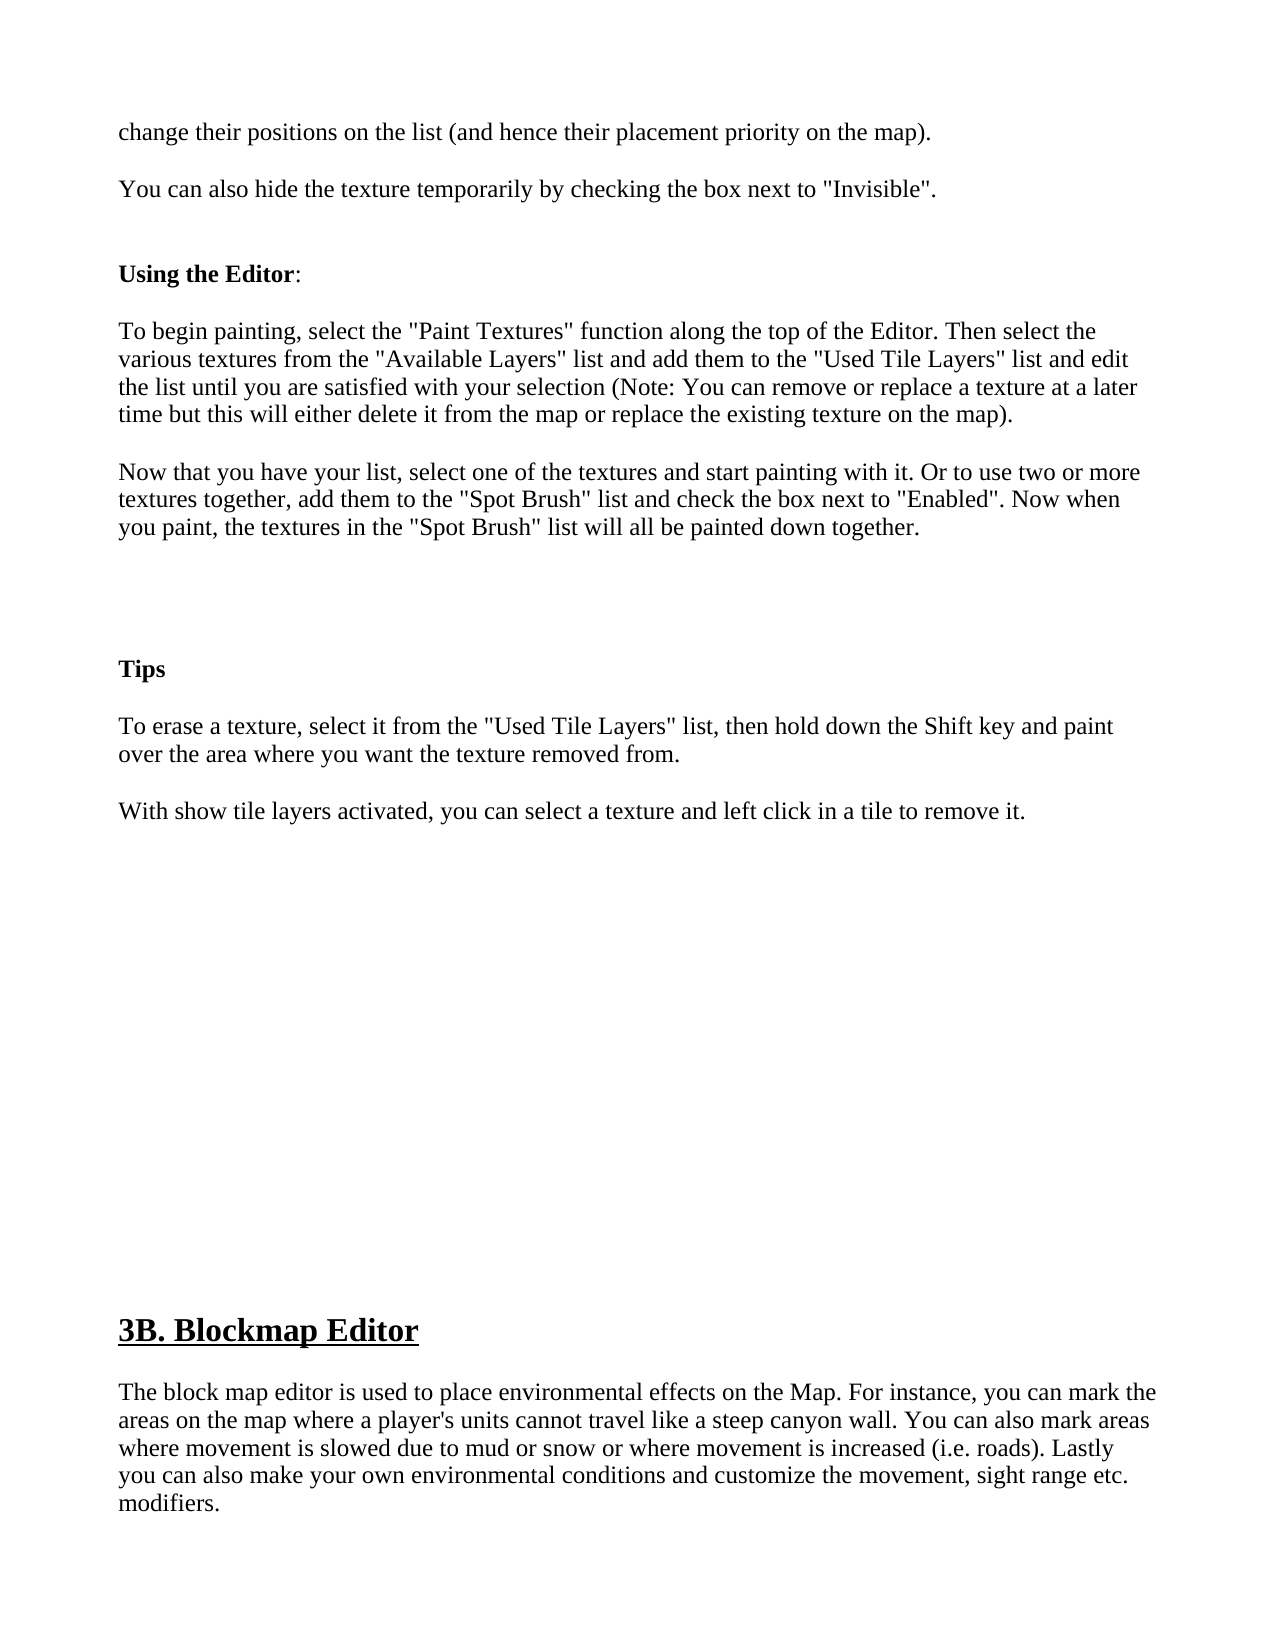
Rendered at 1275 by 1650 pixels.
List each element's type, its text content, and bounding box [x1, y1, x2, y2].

text To erase a texture, select it from the "Used Tile Layers" list, then hold down the Shift key and paint over the area where you want the texture removed from. [118, 712, 1157, 768]
text To begin painting, select the "Paint Textures" function along the top of the Editor. Then select the various textures from the "Available Layers" list and add them to the "Used Tile Layers" list and edit the list until you are satisfied with your selection (Note: You can remove or replace a texture at a later time but this will either delete it from the map or replace the existing texture on the map). [118, 317, 1157, 428]
text 3B. Blockmap Editor [118, 1312, 1157, 1349]
text Tips [118, 627, 1157, 683]
text change their positions on the list (and hence their placement priority on the map). [118, 118, 1157, 146]
text Using the Editor: [118, 232, 1157, 288]
text With show tile layers activated, you can select a texture and left click in a tile to remove it. [118, 797, 1157, 825]
text The block map editor is used to place environmental effects on the Map. For instance, you can mark the areas on the map where a player's units cannot travel like a steep canyon wall. You can also mark areas where movement is slowed due to mud or snow or where movement is increased (i.e. roads). Lastly you can also make your own environmental conditions and customize the movement, sight range etc. modifiers. [118, 1378, 1157, 1517]
text You can also hide the texture temporarily by checking the box next to "Invisible". [118, 175, 1157, 203]
text Now that you have your list, select one of the textures and start painting with it. Or to use two or more textures together, add them to the "Spot Brush" list and check the box next to "Enabled". Now when you paint, the textures in the "Spot Brush" list will all be painted down together. [118, 458, 1157, 541]
